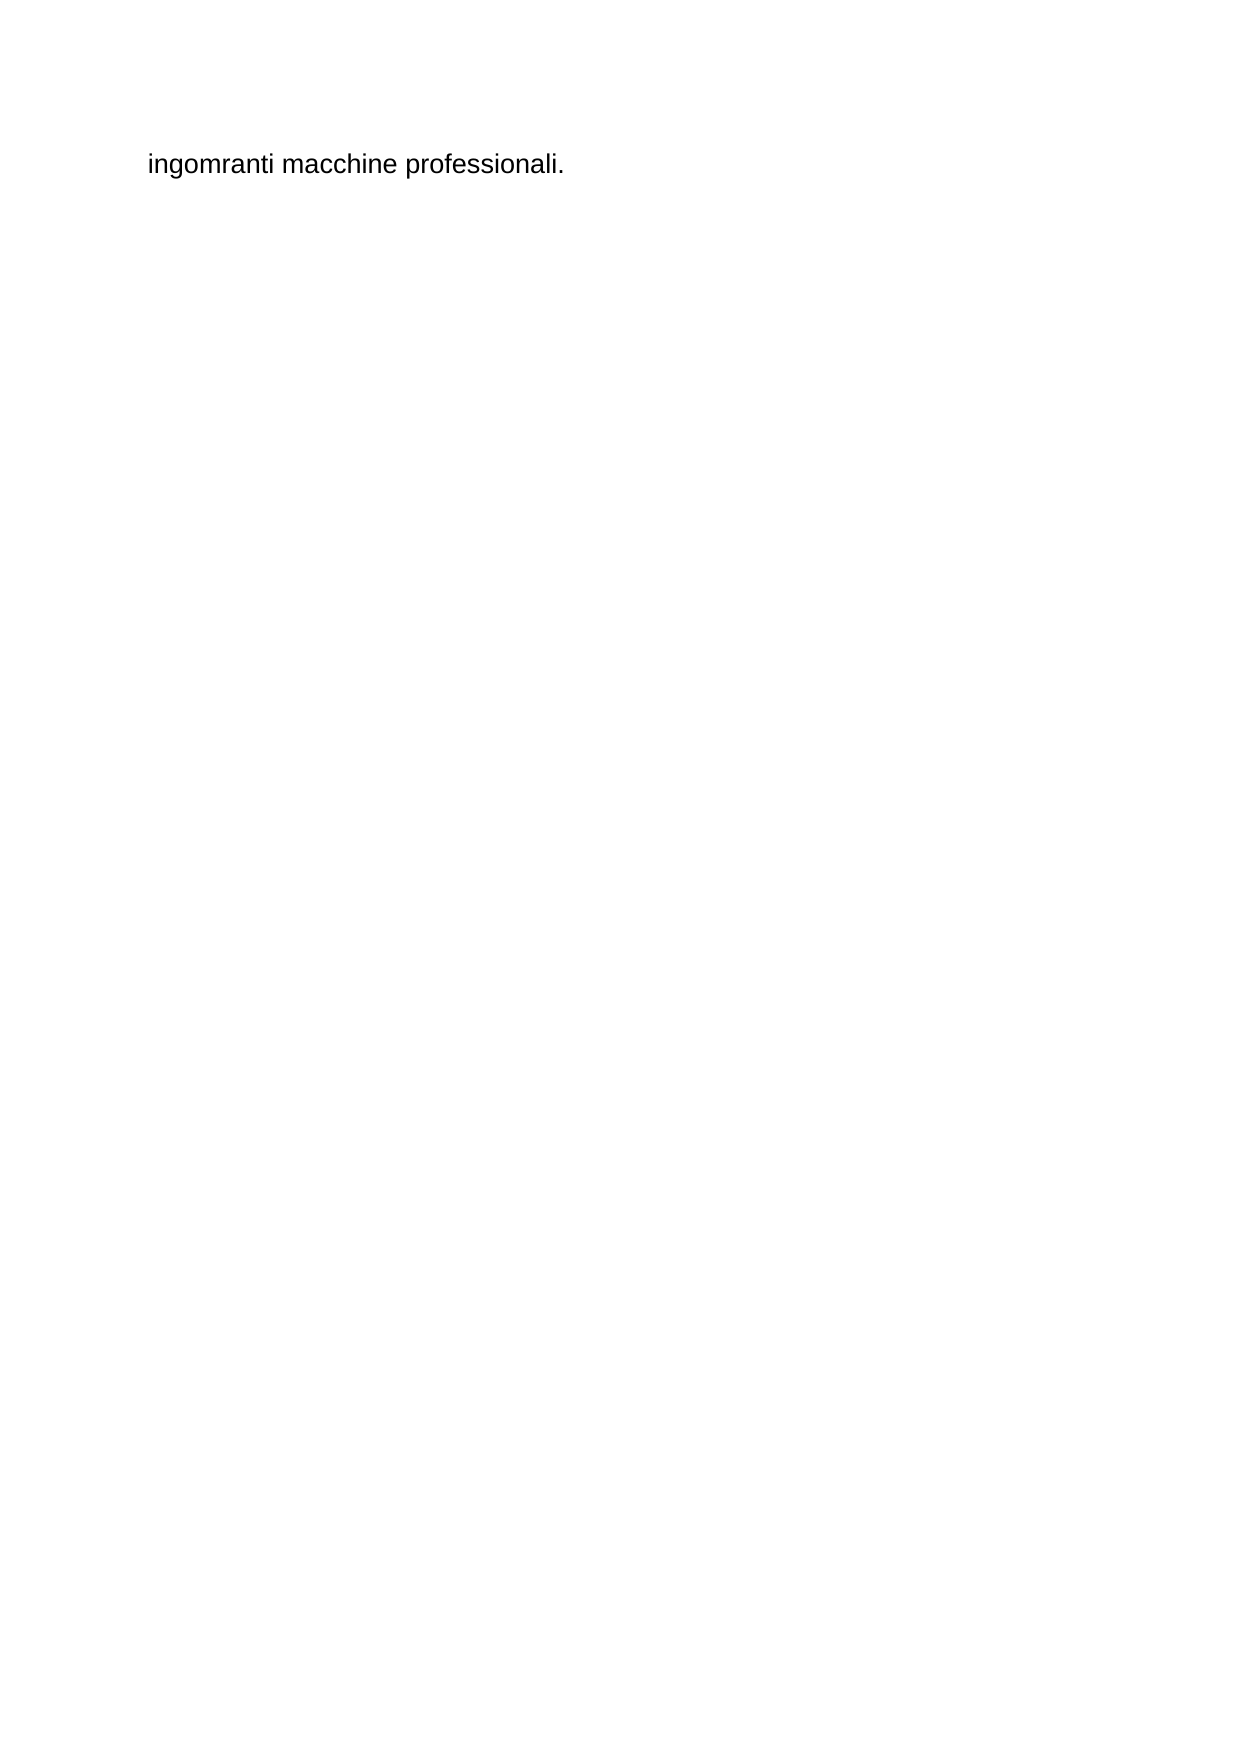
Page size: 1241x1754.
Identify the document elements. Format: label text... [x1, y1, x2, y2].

text ingomranti macchine professionali. [148, 148, 1152, 179]
